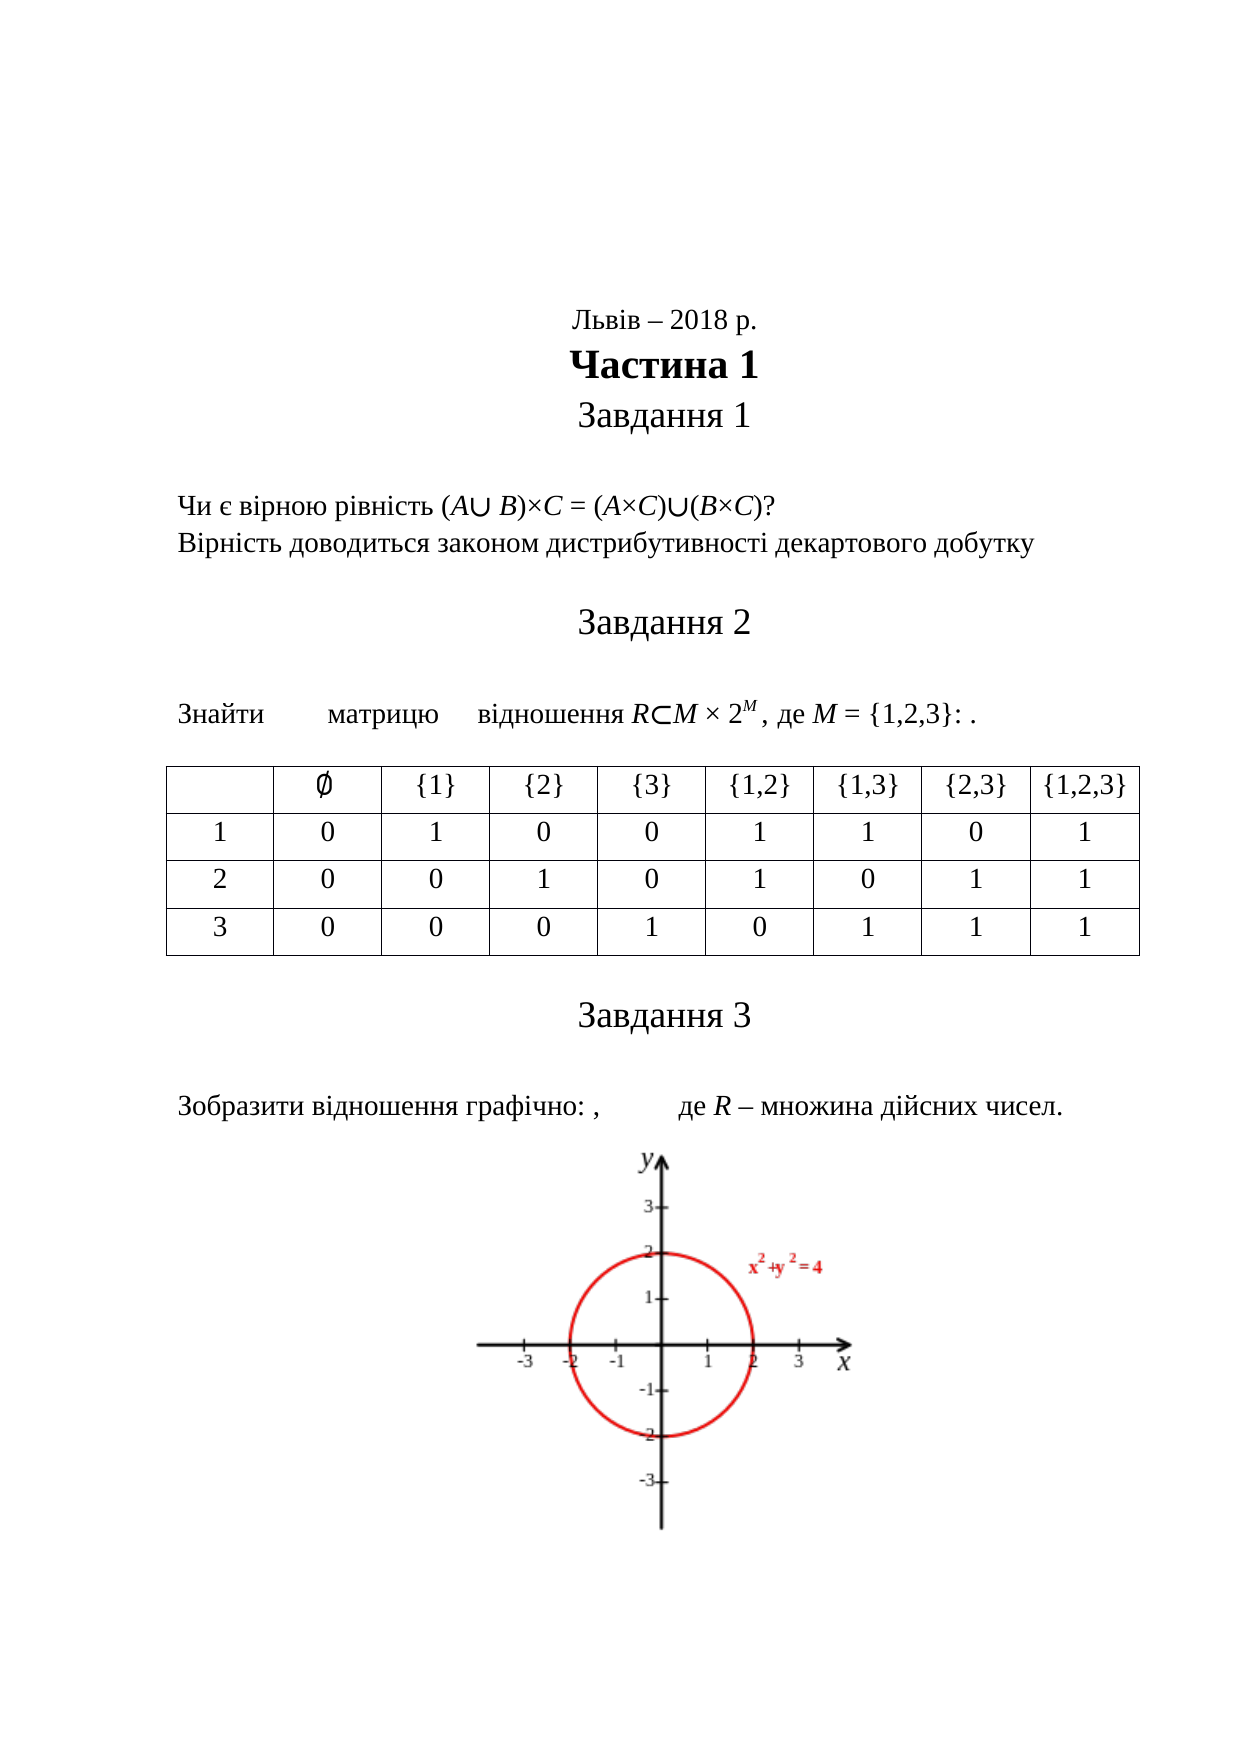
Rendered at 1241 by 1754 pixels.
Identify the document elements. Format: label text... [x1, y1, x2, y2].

table_cell 1 [706, 814, 813, 860]
text Знайти матрицю відношення R⊂M × 2M , де M = {1,2,3}: . [177, 694, 1152, 729]
table_cell 1 [382, 814, 489, 860]
table_cell 1 [598, 909, 705, 955]
text Частина 1 [177, 339, 1152, 387]
table_cell 0 [598, 861, 705, 908]
table_cell 0 [274, 861, 381, 908]
table_cell 3 [167, 909, 273, 955]
text Чи є вірною рівність (A∪ B)×C = (A×C)∪(B×C)? [177, 487, 1152, 522]
table_cell 2 [167, 861, 273, 908]
table_header {1,2} [706, 767, 813, 813]
table_cell 0 [490, 814, 597, 860]
table_cell 0 [382, 909, 489, 955]
table_cell 1 [1031, 861, 1139, 908]
table_cell 0 [814, 861, 921, 908]
table_cell 1 [814, 814, 921, 860]
text Завдання 3 [177, 993, 1152, 1036]
text Завдання 2 [177, 599, 1152, 642]
table_cell 1 [922, 861, 1030, 908]
table_header {2} [490, 767, 597, 813]
table_cell 1 [1031, 814, 1139, 860]
table_header {1} [382, 767, 489, 813]
table_cell 0 [598, 814, 705, 860]
table_cell 0 [490, 909, 597, 955]
table_header ∅ [274, 767, 381, 813]
table_cell 1 [922, 909, 1030, 955]
table_header {2,3} [922, 767, 1030, 813]
text Вірність доводиться законом дистрибутивності декартового добутку [177, 526, 1152, 559]
table_cell 1 [1031, 909, 1139, 955]
table_cell 0 [922, 814, 1030, 860]
picture [469, 1136, 860, 1538]
table_cell 0 [274, 909, 381, 955]
table_header {1,2,3} [1031, 767, 1139, 813]
table_cell 0 [382, 861, 489, 908]
table_cell 1 [706, 861, 813, 908]
table_cell 1 [814, 909, 921, 955]
table_header {1,3} [814, 767, 921, 813]
table_header {3} [598, 767, 705, 813]
text Зобразити відношення графічно: , де R – множина дійсних чисел. [177, 1088, 1152, 1121]
table_cell 0 [274, 814, 381, 860]
table_cell 0 [706, 909, 813, 955]
table_cell 1 [490, 861, 597, 908]
table_header [167, 767, 273, 813]
table_cell 1 [167, 814, 273, 860]
text Львів – 2018 р. [177, 302, 1152, 336]
text Завдання 1 [177, 392, 1152, 435]
